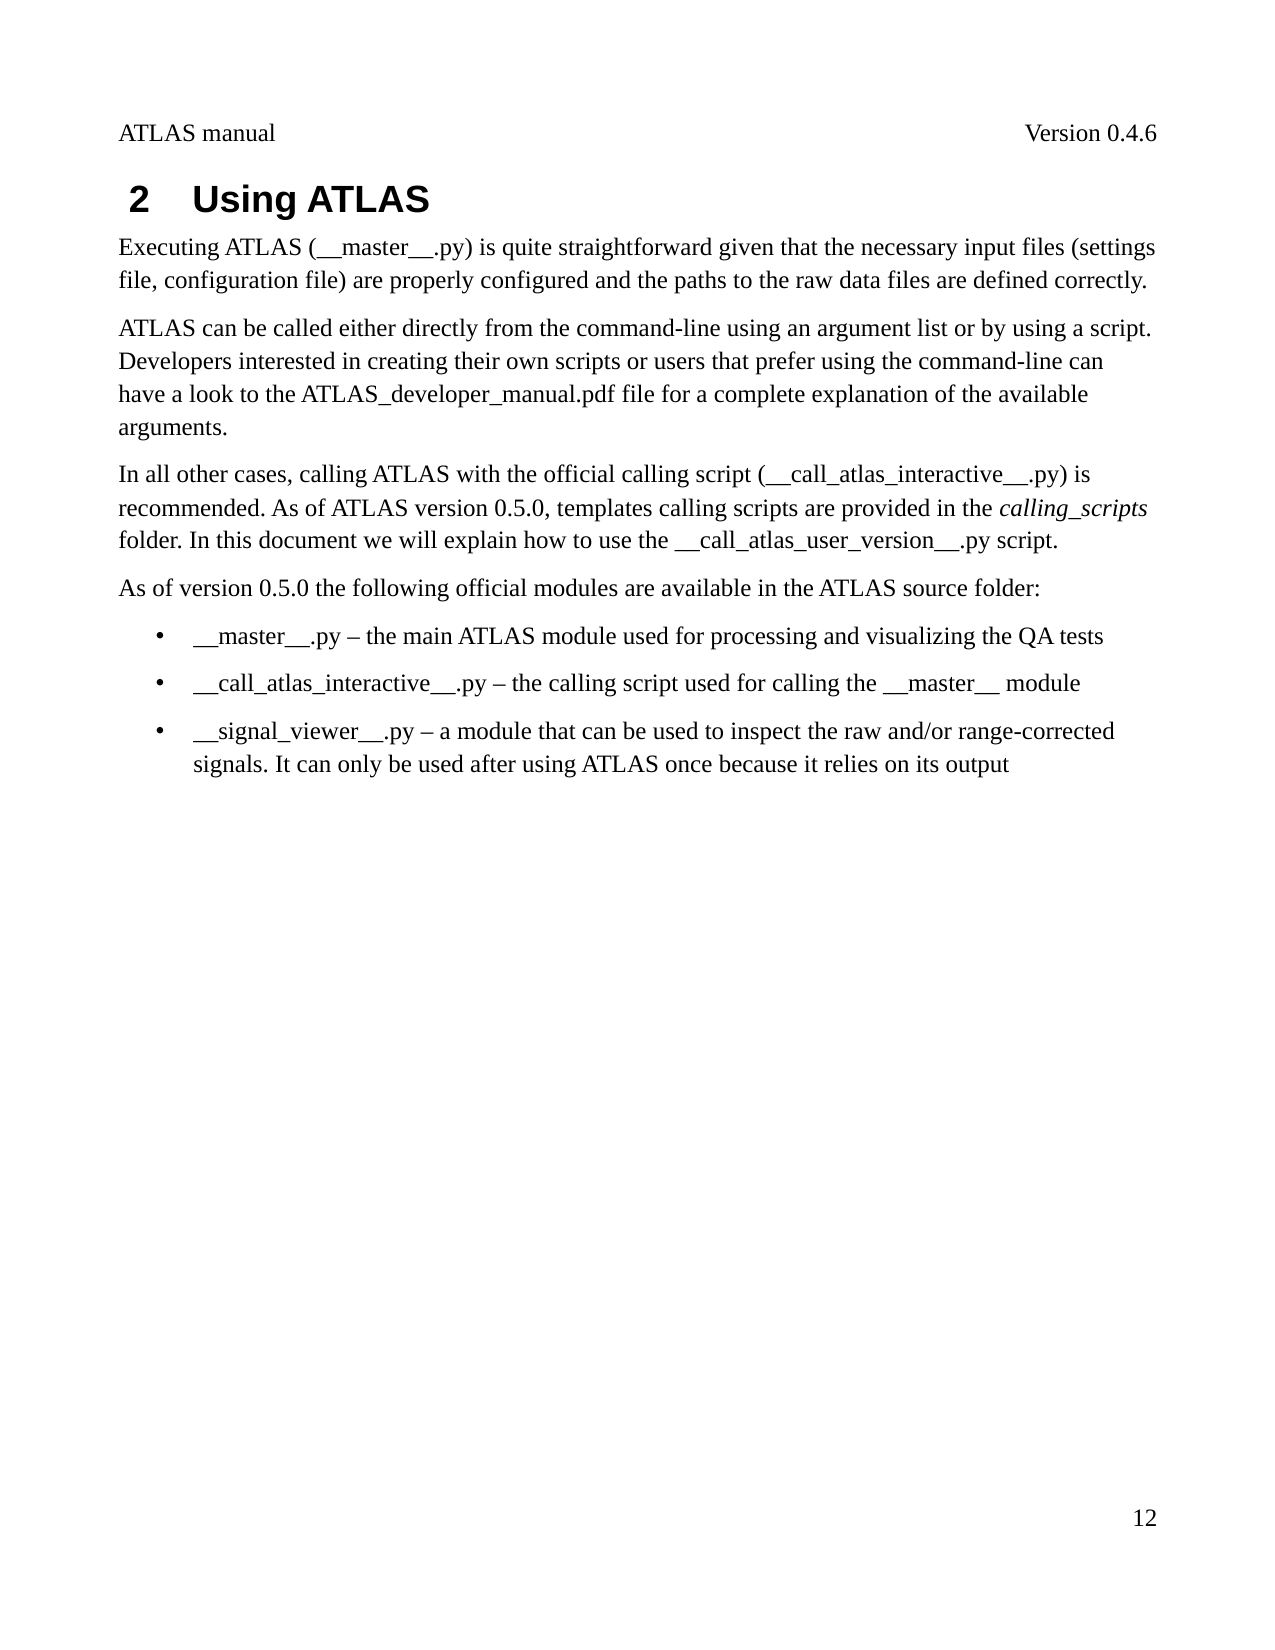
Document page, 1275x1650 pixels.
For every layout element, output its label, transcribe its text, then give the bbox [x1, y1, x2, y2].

text As of version 0.5.0 the following official modules are available in the ATLAS source folder: [118, 573, 1157, 602]
list __call_atlas_interactive__.py – the calling script used for calling the __master__ module [156, 668, 1157, 697]
text In all other cases, calling ATLAS with the official calling script (__call_atlas_interactive__.py) is recommended. As of ATLAS version 0.5.0, templates calling scripts are provided in the calling_scripts folder. In this document we will explain how to use the __call_atlas_user_version__.py script. [118, 459, 1157, 554]
text ATLAS can be called either directly from the command-line using an argument list or by using a script. Developers interested in creating their own scripts or users that prefer using the command-line can have a look to the ATLAS_developer_manual.pdf file for a complete explanation of the available arguments. [118, 313, 1157, 441]
list __master__.py – the main ATLAS module used for processing and visualizing the QA tests [156, 621, 1157, 649]
subtitle Using ATLAS [118, 177, 1157, 221]
text Executing ATLAS (__master__.py) is quite straightforward given that the necessary input files (settings file, configuration file) are properly configured and the paths to the raw data files are defined correctly. [118, 232, 1157, 294]
list __signal_viewer__.py – a module that can be used to inspect the raw and/or range-corrected signals. It can only be used after using ATLAS once because it relies on its output [156, 716, 1157, 778]
